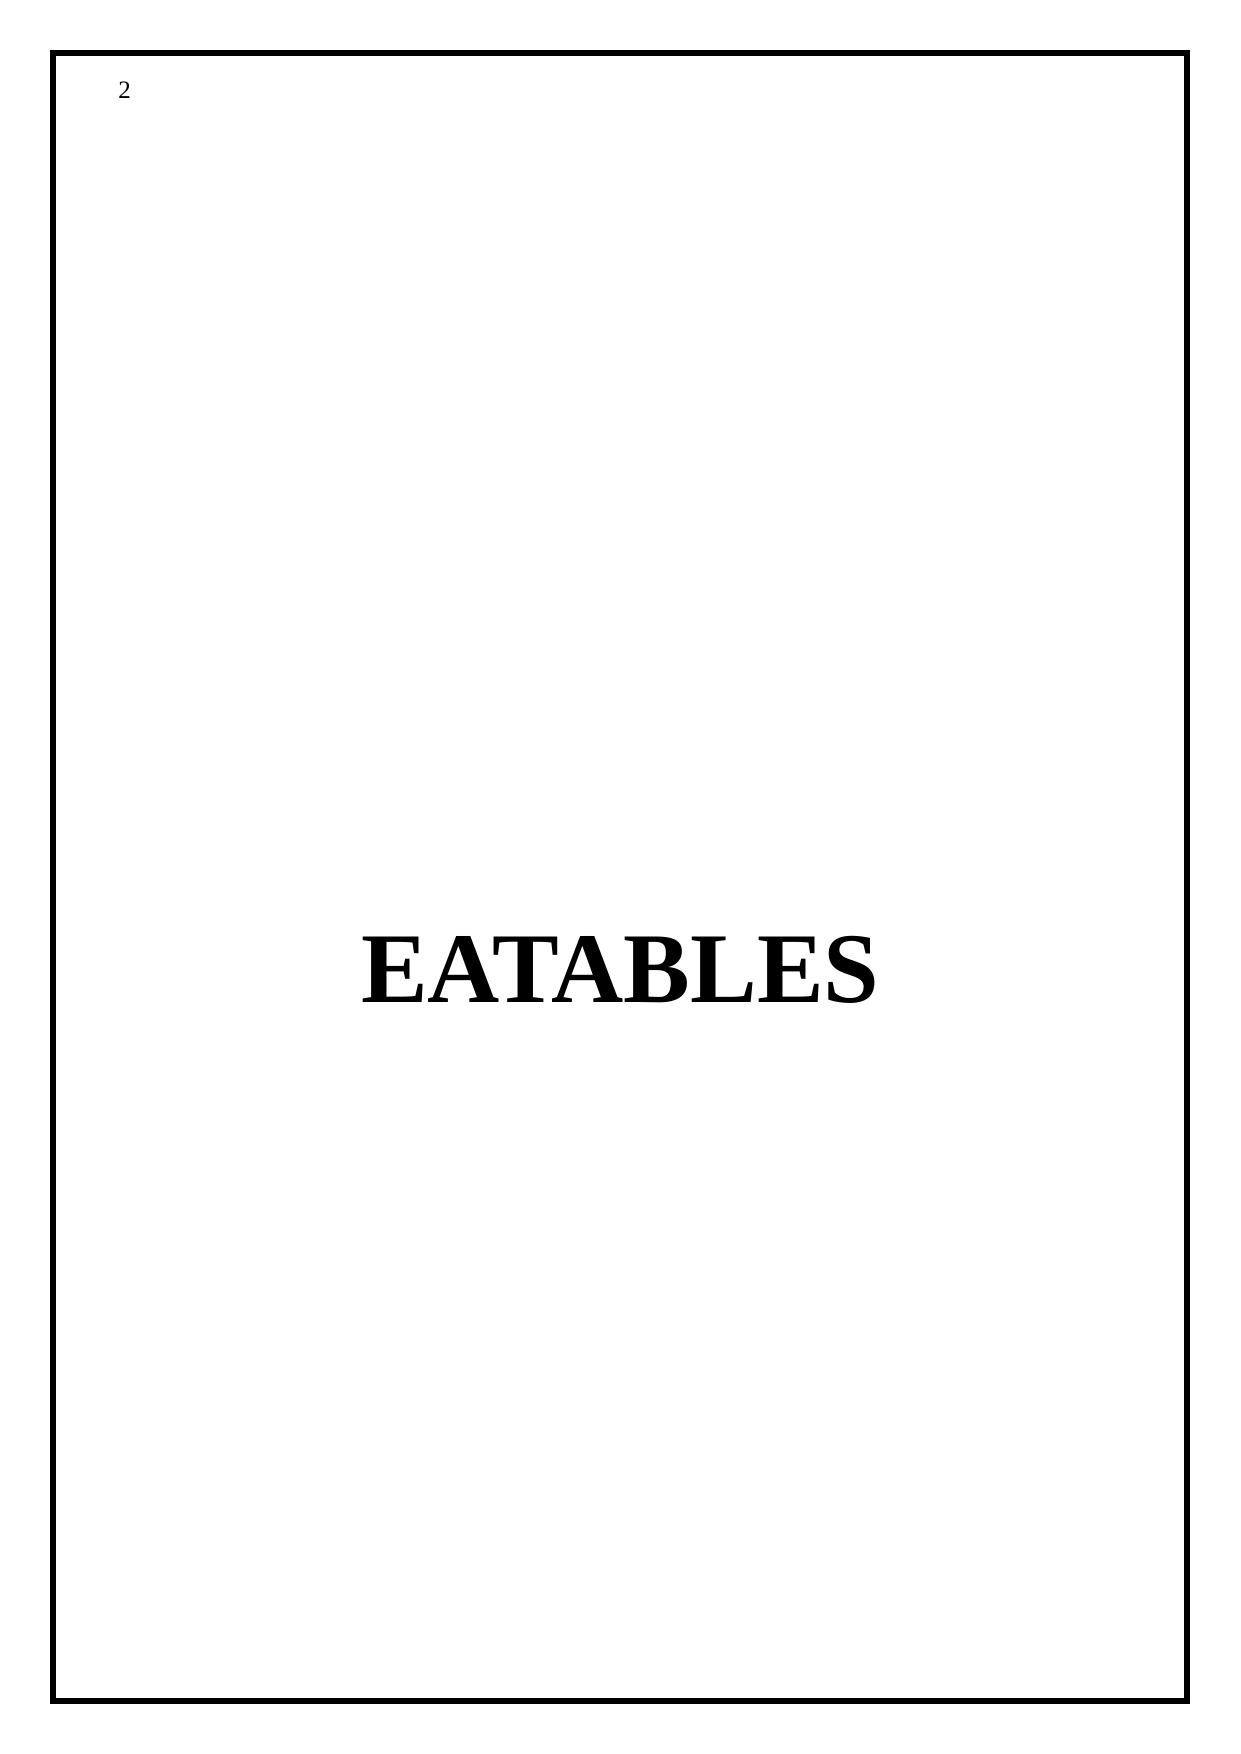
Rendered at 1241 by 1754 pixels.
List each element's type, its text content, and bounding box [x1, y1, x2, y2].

text EATABLES [118, 909, 1122, 1024]
